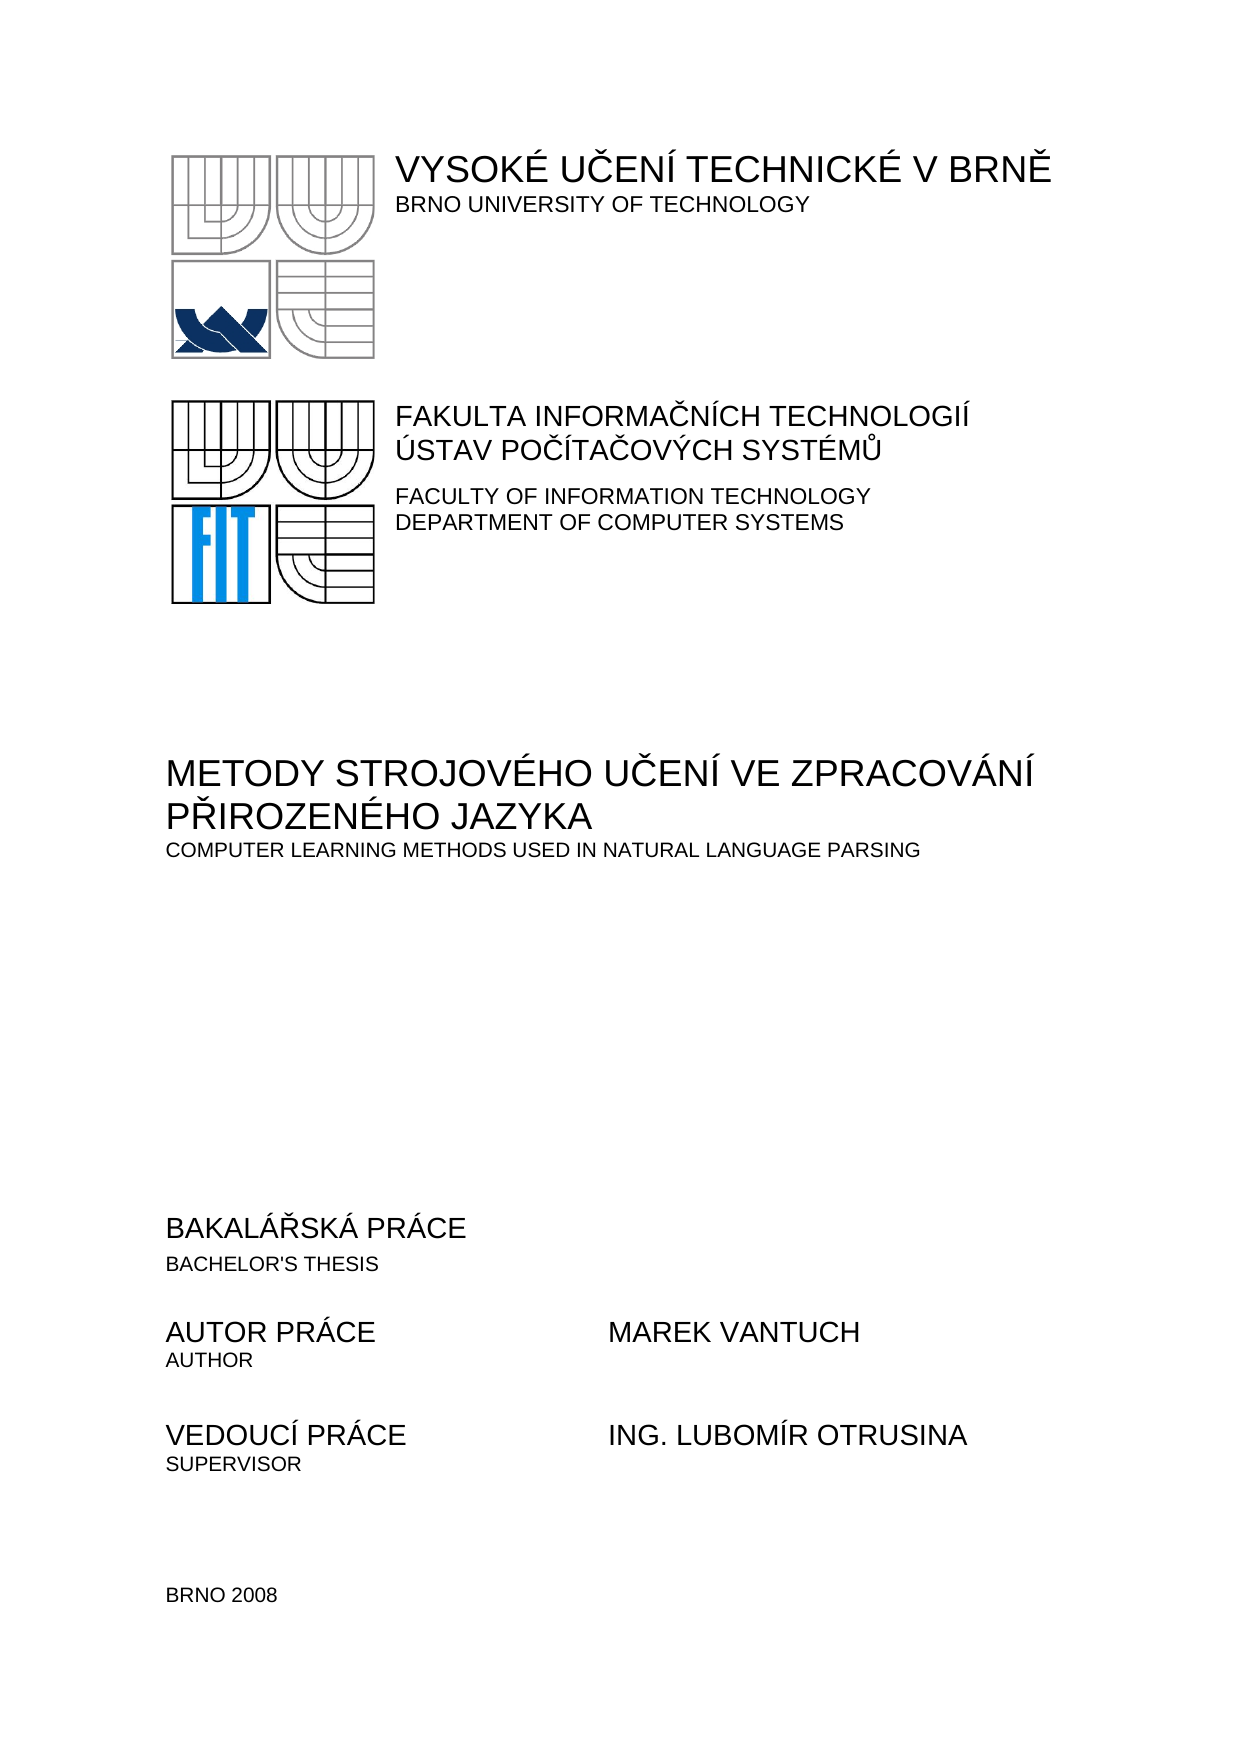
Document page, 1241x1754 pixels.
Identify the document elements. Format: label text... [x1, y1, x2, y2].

text SUPERVISOR [165, 1452, 1104, 1476]
text BRNO 2008 [165, 1582, 1104, 1606]
text AUTHOR [165, 1348, 1104, 1372]
text DEPARTMENT OF COMPUTER SYSTEMS [376, 509, 1104, 536]
text BRNO UNIVERSITY OF TECHNOLOGY [165, 154, 1104, 360]
text Computer learning methods used in natural language parsing [165, 838, 1104, 862]
text FACULTY OF INFORMATION TECHNOLOGY [376, 483, 1104, 509]
subtitle BACHELOR's thesis [165, 1251, 1104, 1275]
text VYSOKÉ UČENÍ TECHNICKÉ V BRNĚ [165, 148, 1104, 191]
picture [171, 400, 375, 604]
text Metody strojového učení ve zpracování přirozeného jazyka [165, 751, 1104, 838]
text ÚSTAV POČÍTAČOVÝCH SYSTÉMŮ [376, 433, 1104, 466]
subtitle BAKALÁŘSKÁ PRÁCE [165, 1212, 1104, 1245]
picture [171, 155, 375, 359]
text FAKULTA INFORMAČNÍCH TECHNOLOGIÍ [165, 399, 1104, 605]
text VEDOUCÍ PRÁCE ING. LUBOMÍR OTRUSINA [165, 1418, 1104, 1452]
text AUTOR PRÁCE MAREK VANTUCH [165, 1315, 1104, 1348]
